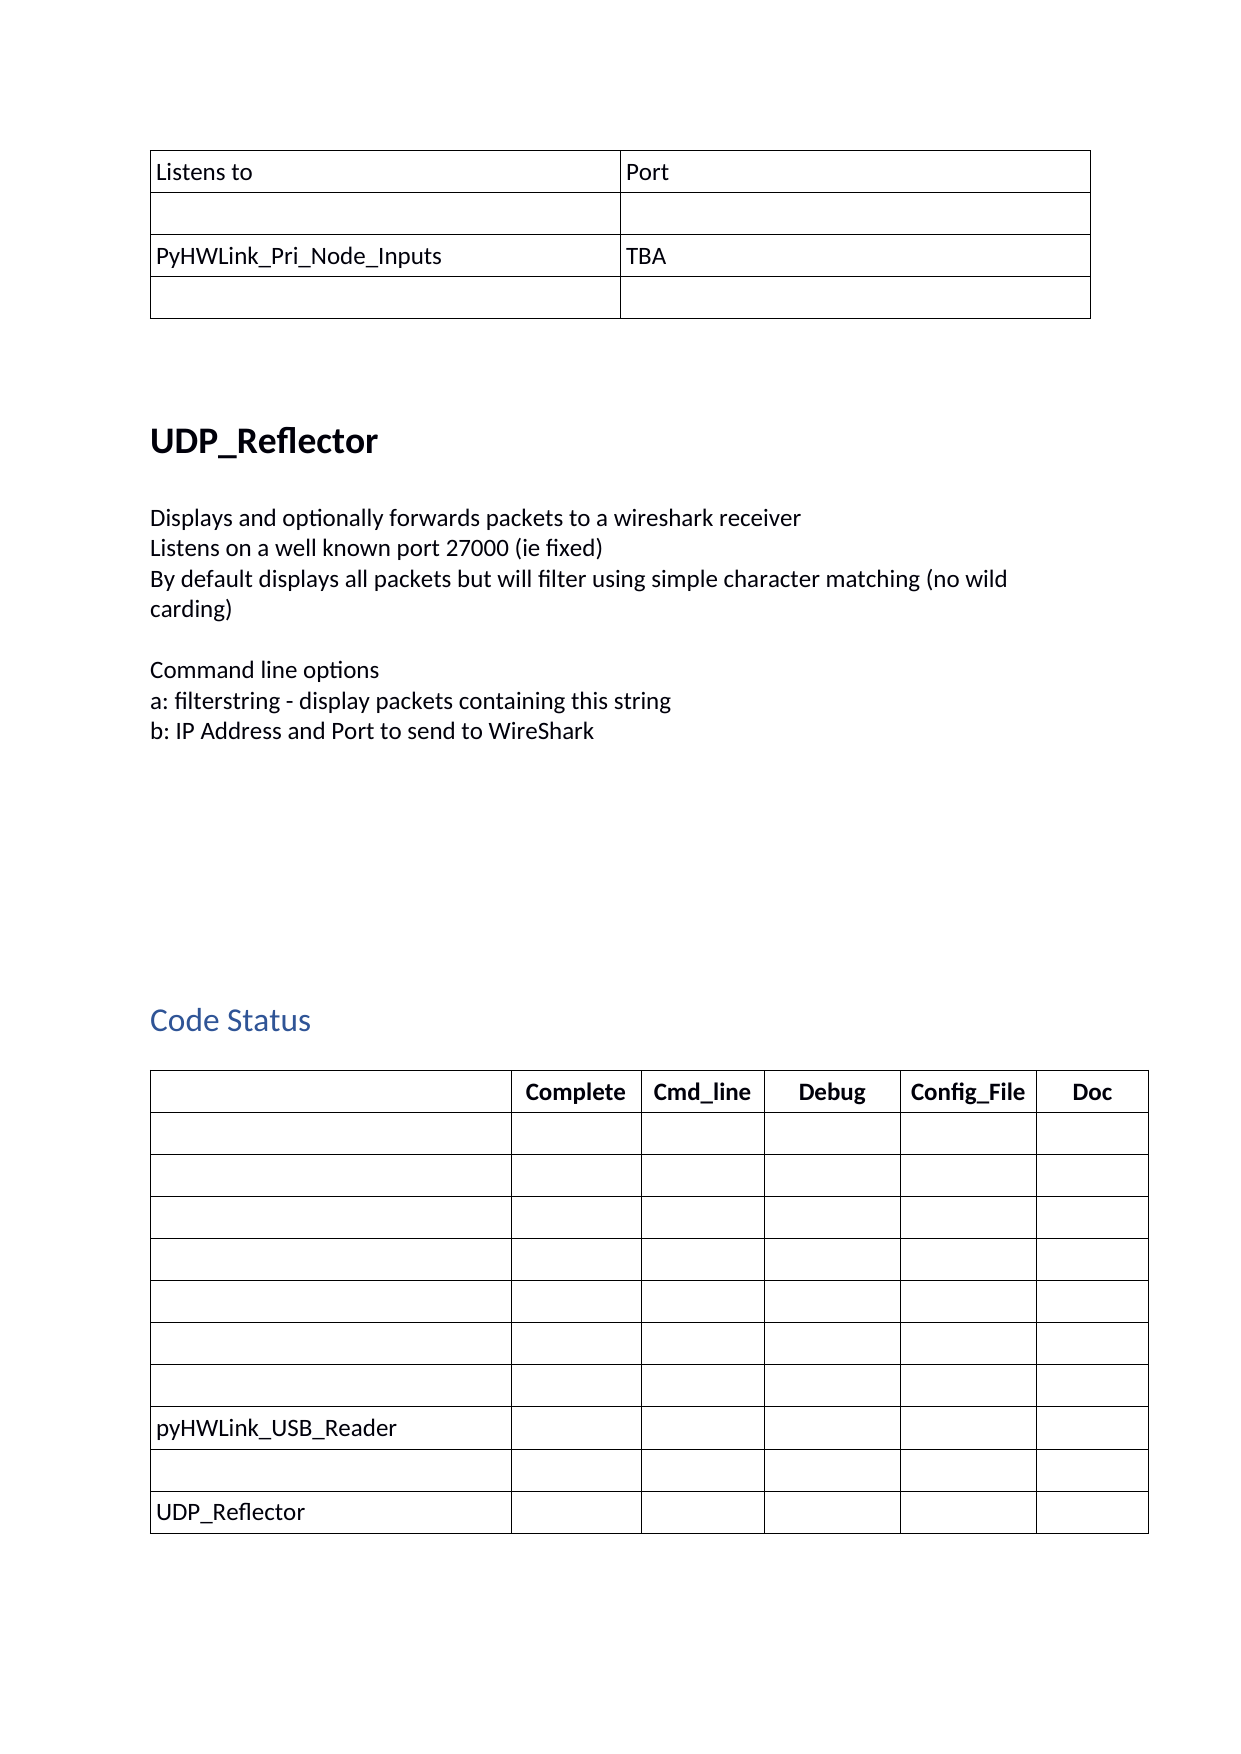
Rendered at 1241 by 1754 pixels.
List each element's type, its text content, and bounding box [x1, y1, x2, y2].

table_cell [512, 1323, 641, 1364]
table_cell [765, 1155, 900, 1196]
table_cell [901, 1450, 1036, 1491]
table_cell [151, 277, 620, 318]
table_header Config_File [901, 1071, 1036, 1112]
table_cell [1037, 1113, 1148, 1154]
subtitle Code Status [150, 998, 1090, 1039]
table_cell [151, 1197, 511, 1238]
table_cell [1037, 1281, 1148, 1322]
table_cell [765, 1281, 900, 1322]
table_cell [1037, 1323, 1148, 1364]
table_cell [1037, 1407, 1148, 1448]
table_cell [151, 1450, 511, 1491]
table_cell [642, 1113, 764, 1154]
table_cell [151, 1155, 511, 1196]
table_cell [765, 1197, 900, 1238]
table_cell [1037, 1197, 1148, 1238]
table_cell PyHWLink_Pri_Node_Inputs [151, 235, 620, 276]
table_header Complete [512, 1071, 641, 1112]
table_cell [1037, 1450, 1148, 1491]
table_cell [901, 1281, 1036, 1322]
text b: IP Address and Port to send to WireShark [150, 715, 1090, 746]
table_cell [1037, 1492, 1148, 1533]
text a: filterstring - display packets containing this string [150, 685, 1090, 715]
table_cell [621, 277, 1090, 318]
table_cell [151, 1239, 511, 1280]
table_cell [1037, 1365, 1148, 1406]
table_cell [901, 1407, 1036, 1448]
table_cell [1037, 1239, 1148, 1280]
table_cell TBA [621, 235, 1090, 276]
table_cell [765, 1365, 900, 1406]
table_cell [765, 1239, 900, 1280]
table_cell [512, 1281, 641, 1322]
table_header [151, 1071, 511, 1112]
table_cell [765, 1323, 900, 1364]
table_header Doc [1037, 1071, 1148, 1112]
table_header Cmd_line [642, 1071, 764, 1112]
table_cell [642, 1407, 764, 1448]
table_cell [642, 1197, 764, 1238]
table_cell [642, 1492, 764, 1533]
table_cell [901, 1155, 1036, 1196]
table_cell [765, 1492, 900, 1533]
table_cell UDP_Reflector [151, 1492, 511, 1533]
table_cell [512, 1407, 641, 1448]
table_cell [642, 1155, 764, 1196]
table_cell [151, 1365, 511, 1406]
text By default displays all packets but will filter using simple character matching (no wild carding) [150, 563, 1090, 624]
table_cell [642, 1323, 764, 1364]
table_cell [642, 1239, 764, 1280]
text Displays and optionally forwards packets to a wireshark receiver [150, 502, 1090, 532]
table_cell [765, 1450, 900, 1491]
table_cell [642, 1281, 764, 1322]
table_cell [512, 1239, 641, 1280]
table_cell [512, 1197, 641, 1238]
table_cell [151, 1113, 511, 1154]
table_cell [512, 1113, 641, 1154]
table_cell [151, 1281, 511, 1322]
table_cell [151, 1323, 511, 1364]
table_cell pyHWLink_USB_Reader [151, 1407, 511, 1448]
table_header Debug [765, 1071, 900, 1112]
table_cell [642, 1450, 764, 1491]
table_cell [901, 1113, 1036, 1154]
table_cell [642, 1365, 764, 1406]
table_cell [151, 193, 620, 234]
table_cell [512, 1155, 641, 1196]
table_cell [512, 1450, 641, 1491]
table_cell [901, 1492, 1036, 1533]
table_header Port [621, 151, 1090, 192]
table_cell [901, 1239, 1036, 1280]
table_cell [512, 1365, 641, 1406]
table_cell [901, 1365, 1036, 1406]
table_cell [1037, 1155, 1148, 1196]
table_cell [765, 1407, 900, 1448]
table_cell [512, 1492, 641, 1533]
table_cell [901, 1323, 1036, 1364]
text Listens on a well known port 27000 (ie fixed) [150, 532, 1090, 563]
table_cell [765, 1113, 900, 1154]
table_cell [621, 193, 1090, 234]
table_cell [901, 1197, 1036, 1238]
text Command line options [150, 654, 1090, 685]
subtitle UDP_Reflector [150, 417, 1090, 463]
table_header Listens to [151, 151, 620, 192]
